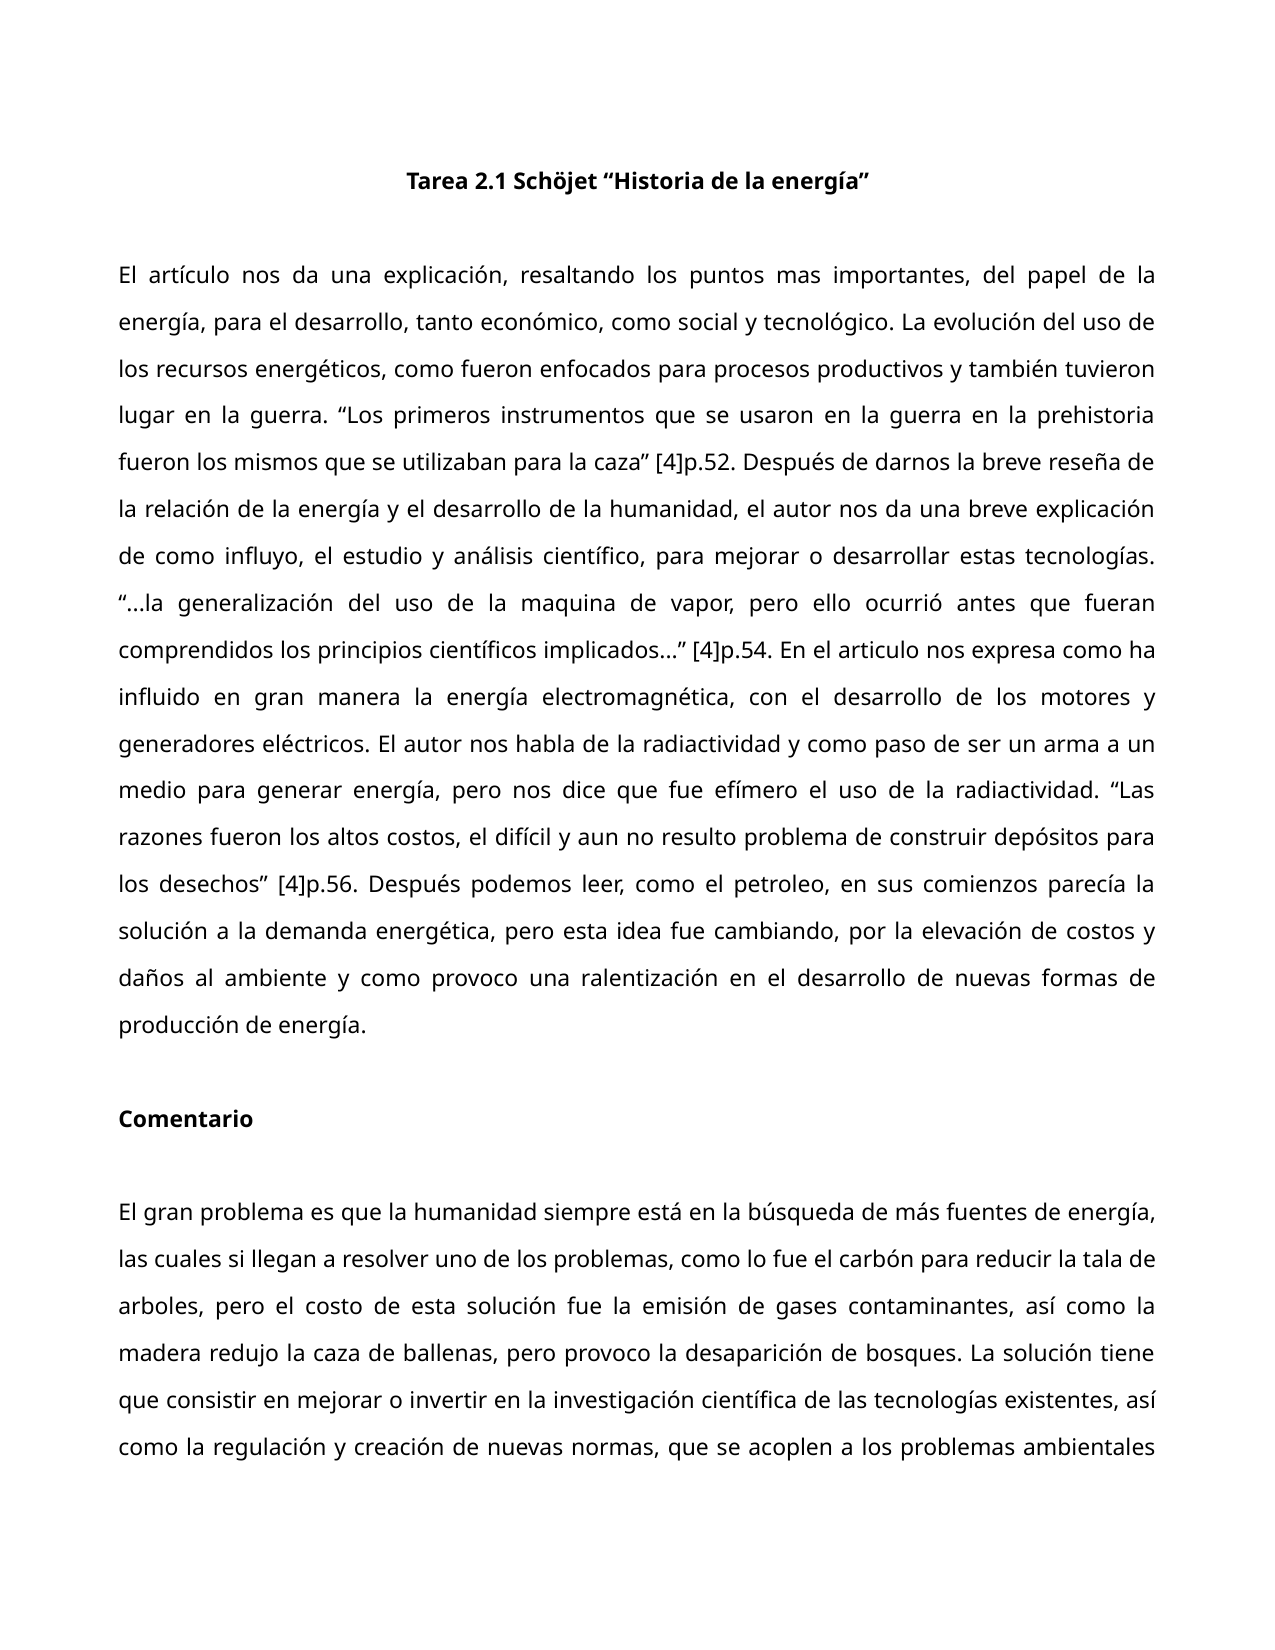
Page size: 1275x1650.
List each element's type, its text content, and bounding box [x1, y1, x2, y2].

text Comentario [118, 1102, 1157, 1134]
text El artículo nos da una explicación, resaltando los puntos mas importantes, del papel de la energía, para el desarrollo, tanto económico, como social y tecnológico. La evolución del uso de los recursos energéticos, como fueron enfocados para procesos productivos y también tuvieron lugar en la guerra. “Los primeros instrumentos que se usaron en la guerra en la prehistoria fueron los mismos que se utilizaban para la caza” [4]p.52. Después de darnos la breve reseña de la relación de la energía y el desarrollo de la humanidad, el autor nos da una breve explicación de como influyo, el estudio y análisis científico, para mejorar o desarrollar estas tecnologías. “...la generalización del uso de la maquina de vapor, pero ello ocurrió antes que fueran comprendidos los principios científicos implicados...” [4]p.54. En el articulo nos expresa como ha influido en gran manera la energía electromagnética, con el desarrollo de los motores y generadores eléctricos. El autor nos habla de la radiactividad y como paso de ser un arma a un medio para generar energía, pero nos dice que fue efímero el uso de la radiactividad. “Las razones fueron los altos costos, el difícil y aun no resulto problema de construir depósitos para los desechos” [4]p.56. Después podemos leer, como el petroleo, en sus comienzos parecía la solución a la demanda energética, pero esta idea fue cambiando, por la elevación de costos y daños al ambiente y como provoco una ralentización en el desarrollo de nuevas formas de producción de energía. [118, 259, 1157, 1040]
text El gran problema es que la humanidad siempre está en la búsqueda de más fuentes de energía, las cuales si llegan a resolver uno de los problemas, como lo fue el carbón para reducir la tala de arboles, pero el costo de esta solución fue la emisión de gases contaminantes, así como la madera redujo la caza de ballenas, pero provoco la desaparición de bosques. La solución tiene que consistir en mejorar o invertir en la investigación científica de las tecnologías existentes, así como la regulación y creación de nuevas normas, que se acoplen a los problemas ambientales [118, 1196, 1157, 1462]
text Tarea 2.1 Schöjet “Historia de la energía” [118, 165, 1157, 196]
